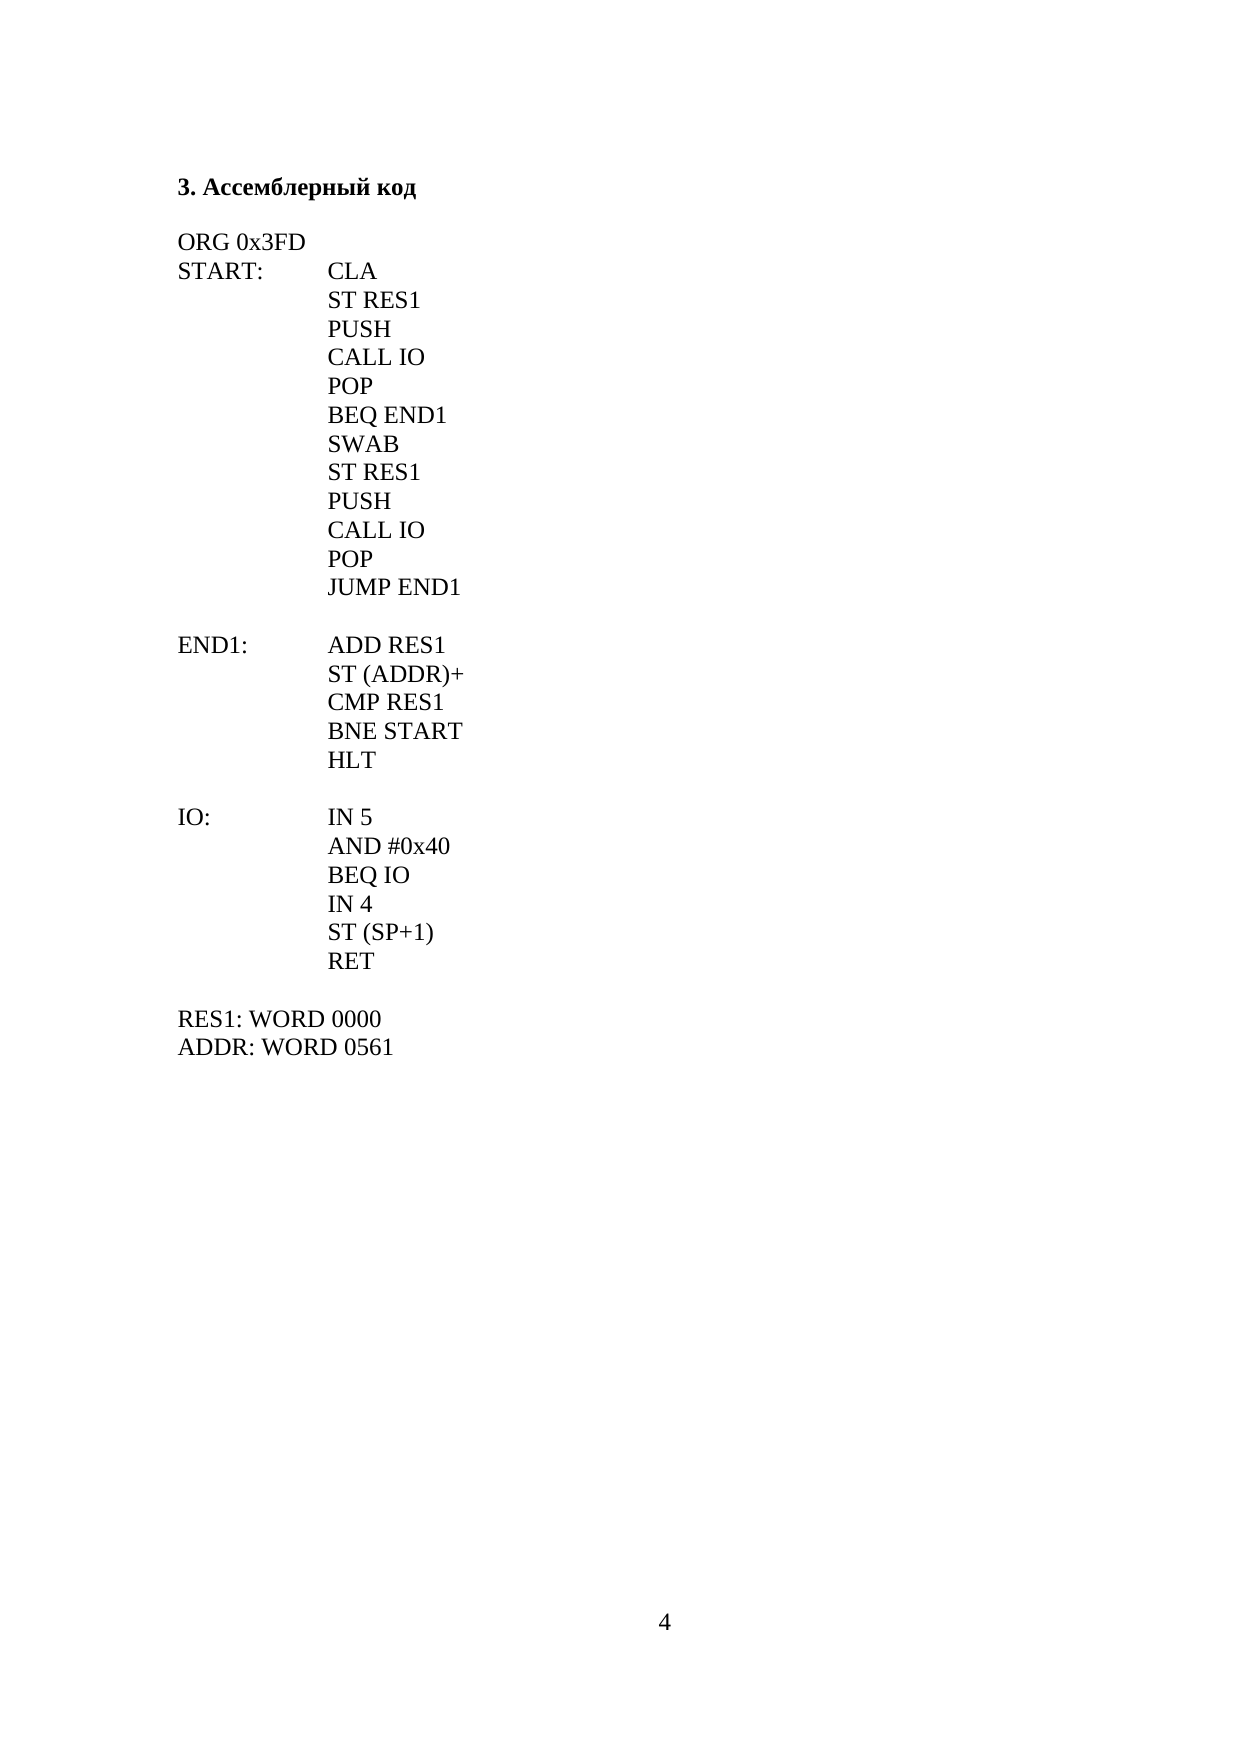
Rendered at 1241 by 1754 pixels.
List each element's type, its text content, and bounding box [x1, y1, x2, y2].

text START: CLA [177, 256, 1152, 285]
text RET [177, 946, 1152, 975]
text ADDR: WORD 0561 [177, 1032, 1152, 1061]
text IO: IN 5 [177, 802, 1152, 831]
text JUMP END1 [177, 572, 1152, 601]
subtitle 3. Ассемблерный код [177, 172, 1152, 201]
text AND #0x40 [177, 831, 1152, 860]
text ST RES1 [177, 457, 1152, 486]
text PUSH [177, 486, 1152, 515]
text SWAB [177, 429, 1152, 457]
text ST (SP+1) [177, 917, 1152, 946]
text HLT [177, 745, 1152, 774]
text CALL IO [177, 515, 1152, 544]
text POP [177, 371, 1152, 400]
text PUSH [177, 314, 1152, 342]
text BEQ IO [177, 860, 1152, 889]
text RES1: WORD 0000 [177, 1004, 1152, 1032]
text ST (ADDR)+ [177, 659, 1152, 687]
text BEQ END1 [177, 400, 1152, 429]
text CALL IO [177, 342, 1152, 371]
text ST RES1 [177, 285, 1152, 314]
text POP [177, 544, 1152, 572]
text BNE START [177, 716, 1152, 745]
text CMP RES1 [177, 687, 1152, 716]
text IN 4 [177, 889, 1152, 917]
text END1: ADD RES1 [177, 630, 1152, 659]
text ORG 0x3FD [177, 227, 1152, 256]
